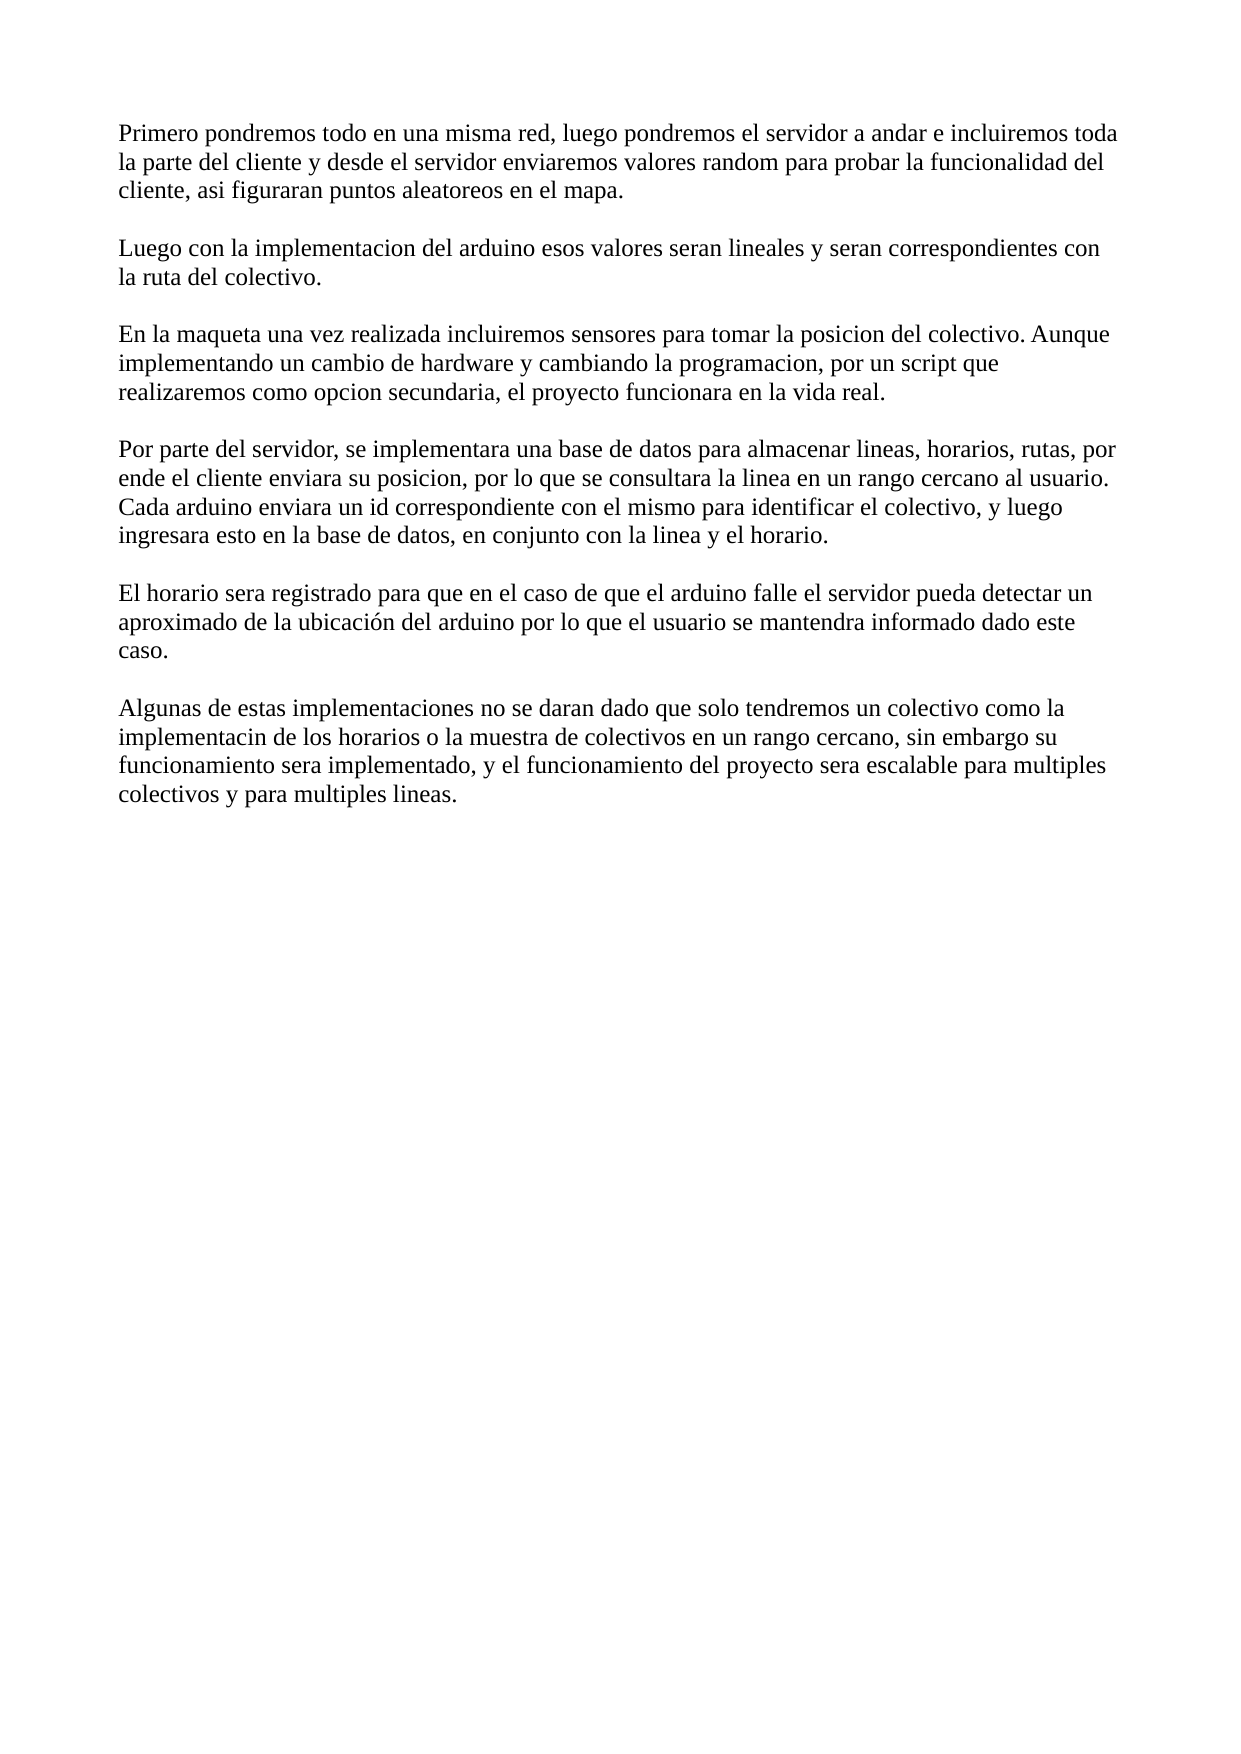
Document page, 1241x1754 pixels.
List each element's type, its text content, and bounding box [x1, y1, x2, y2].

text Primero pondremos todo en una misma red, luego pondremos el servidor a andar e incluiremos toda la parte del cliente y desde el servidor enviaremos valores random para probar la funcionalidad del cliente, asi figuraran puntos aleatoreos en el mapa. [118, 118, 1122, 204]
text El horario sera registrado para que en el caso de que el arduino falle el servidor pueda detectar un aproximado de la ubicación del arduino por lo que el usuario se mantendra informado dado este caso. [118, 578, 1122, 664]
text En la maqueta una vez realizada incluiremos sensores para tomar la posicion del colectivo. Aunque implementando un cambio de hardware y cambiando la programacion, por un script que realizaremos como opcion secundaria, el proyecto funcionara en la vida real. [118, 319, 1122, 406]
text Por parte del servidor, se implementara una base de datos para almacenar lineas, horarios, rutas, por ende el cliente enviara su posicion, por lo que se consultara la linea en un rango cercano al usuario. Cada arduino enviara un id correspondiente con el mismo para identificar el colectivo, y luego ingresara esto en la base de datos, en conjunto con la linea y el horario. [118, 434, 1122, 549]
text Algunas de estas implementaciones no se daran dado que solo tendremos un colectivo como la implementacin de los horarios o la muestra de colectivos en un rango cercano, sin embargo su funcionamiento sera implementado, y el funcionamiento del proyecto sera escalable para multiples colectivos y para multiples lineas. [118, 693, 1122, 808]
text Luego con la implementacion del arduino esos valores seran lineales y seran correspondientes con la ruta del colectivo. [118, 233, 1122, 291]
